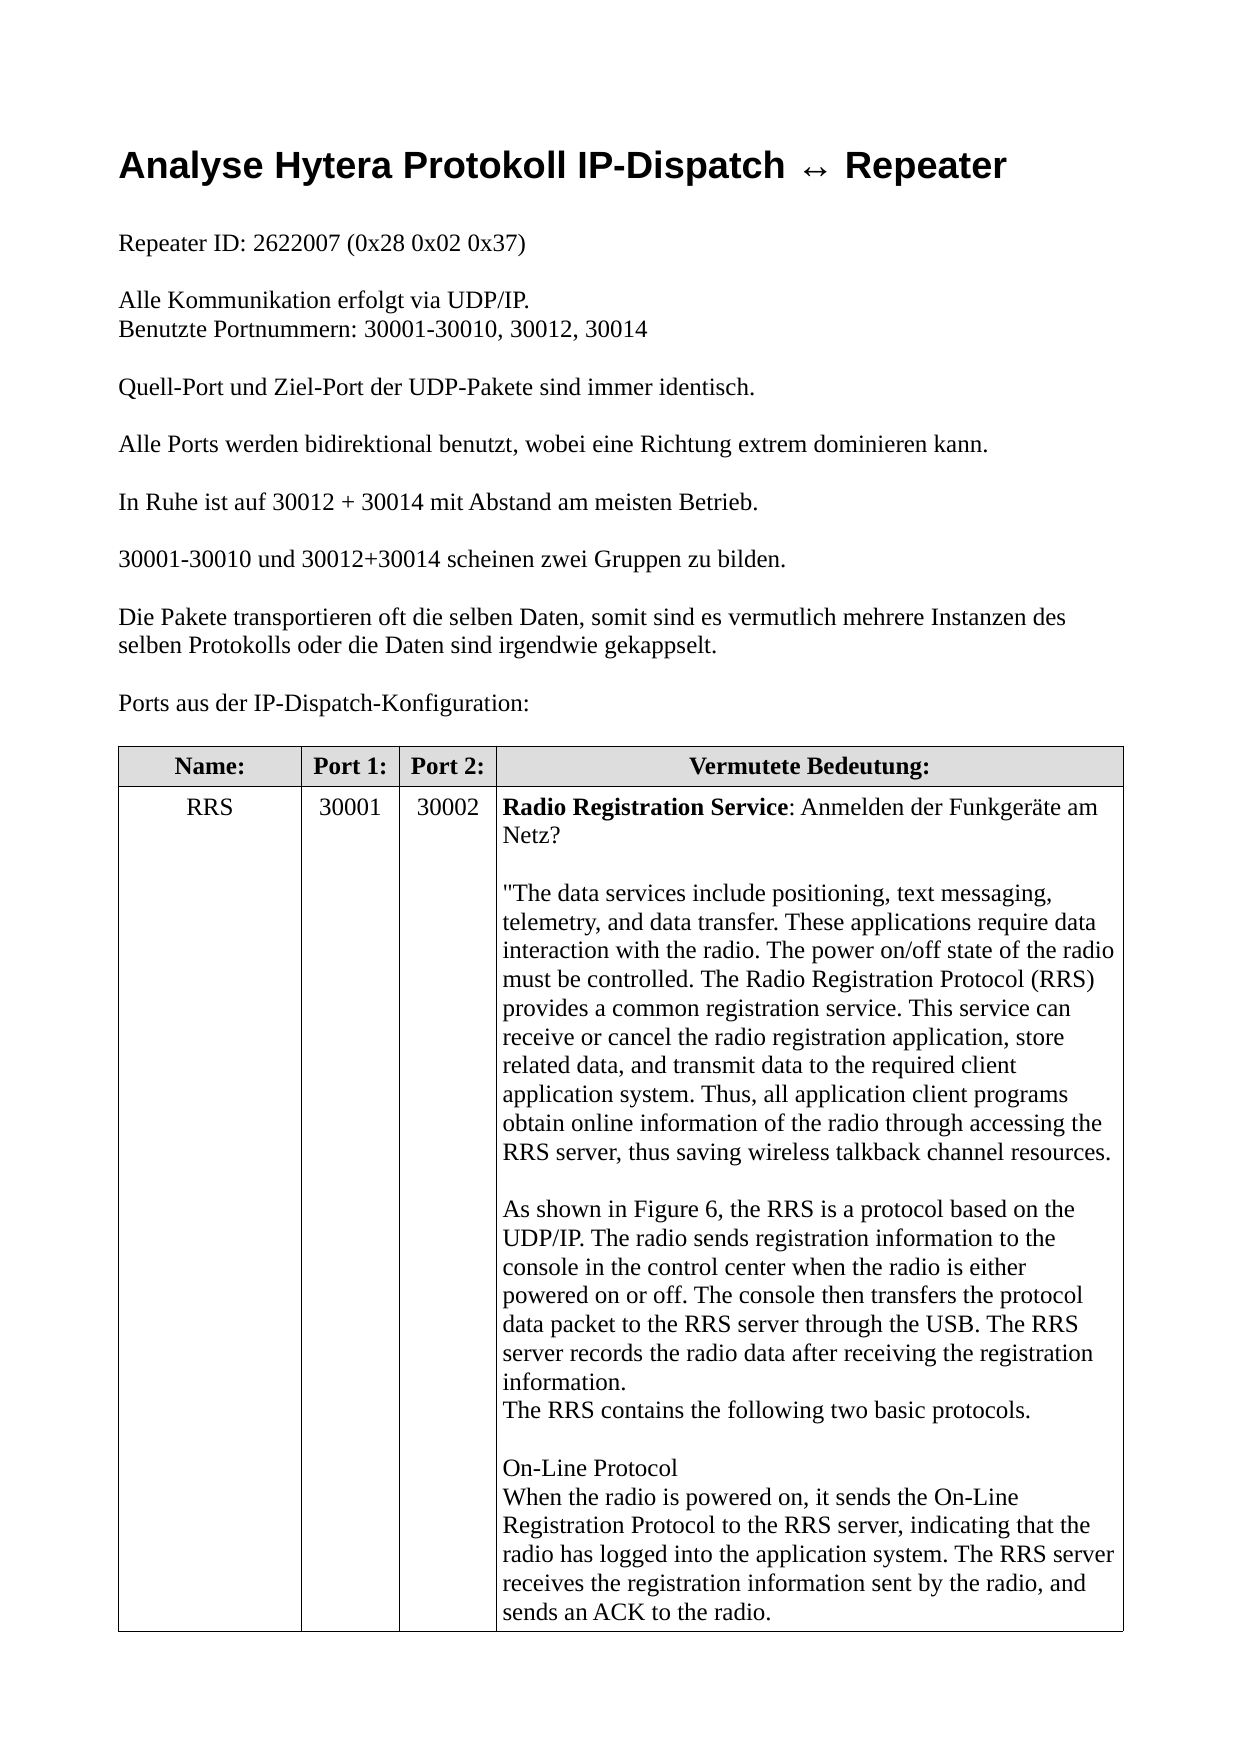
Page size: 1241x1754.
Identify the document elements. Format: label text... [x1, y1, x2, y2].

table_header Port 1: [302, 747, 399, 786]
text Quell-Port und Ziel-Port der UDP-Pakete sind immer identisch. [118, 372, 1122, 401]
text Alle Kommunikation erfolgt via UDP/IP. [118, 286, 1122, 314]
table_cell 30002 [400, 787, 496, 1631]
text Die Pakete transportieren oft die selben Daten, somit sind es vermutlich mehrere Instanzen des selben Protokolls oder die Daten sind irgendwie gekappselt. [118, 602, 1122, 659]
subtitle Analyse Hytera Protokoll IP-Dispatch ↔ Repeater [118, 143, 1122, 187]
text Benutzte Portnummern: 30001-30010, 30012, 30014 [118, 314, 1122, 343]
text In Ruhe ist auf 30012 + 30014 mit Abstand am meisten Betrieb. [118, 487, 1122, 516]
table_header Name: [119, 747, 301, 786]
table_cell Radio Registration Service: Anmelden der Funkgeräte am Netz? "The data services include positioning, text messaging, telemetry, and data transfer. These applications require data interaction with the radio. The power on/off state of the radio must be controlled. The Radio Registration Protocol (RRS) provides a common registration service. This service can receive or cancel the radio registration application, store related data, and transmit data to the required client application system. Thus, all application client programs obtain online information of the radio through accessing the RRS server, thus saving wireless talkback channel resources. As shown in Figure 6, the RRS is a protocol based on the UDP/IP. The radio sends registration information to the console in the control center when the radio is either powered on or off. The console then transfers the protocol data packet to the RRS server through the USB. The RRS server records the radio data after receiving the registration information. The RRS contains the following two basic protocols. On-Line Protocol When the radio is powered on, it sends the On-Line Registration Protocol to the RRS server, indicating that the radio has logged into the application system. The RRS server receives the registration information sent by the radio, and sends an ACK to the radio. [497, 787, 1123, 1631]
text 30001-30010 und 30012+30014 scheinen zwei Gruppen zu bilden. [118, 544, 1122, 573]
table_cell 30001 [302, 787, 399, 1631]
text Ports aus der IP-Dispatch-Konfiguration: [118, 688, 1122, 717]
table_cell RRS [119, 787, 301, 1631]
table_header Port 2: [400, 747, 496, 786]
text Repeater ID: 2622007 (0x28 0x02 0x37) [118, 228, 1122, 257]
text Alle Ports werden bidirektional benutzt, wobei eine Richtung extrem dominieren kann. [118, 429, 1122, 458]
table_header Vermutete Bedeutung: [497, 747, 1123, 786]
